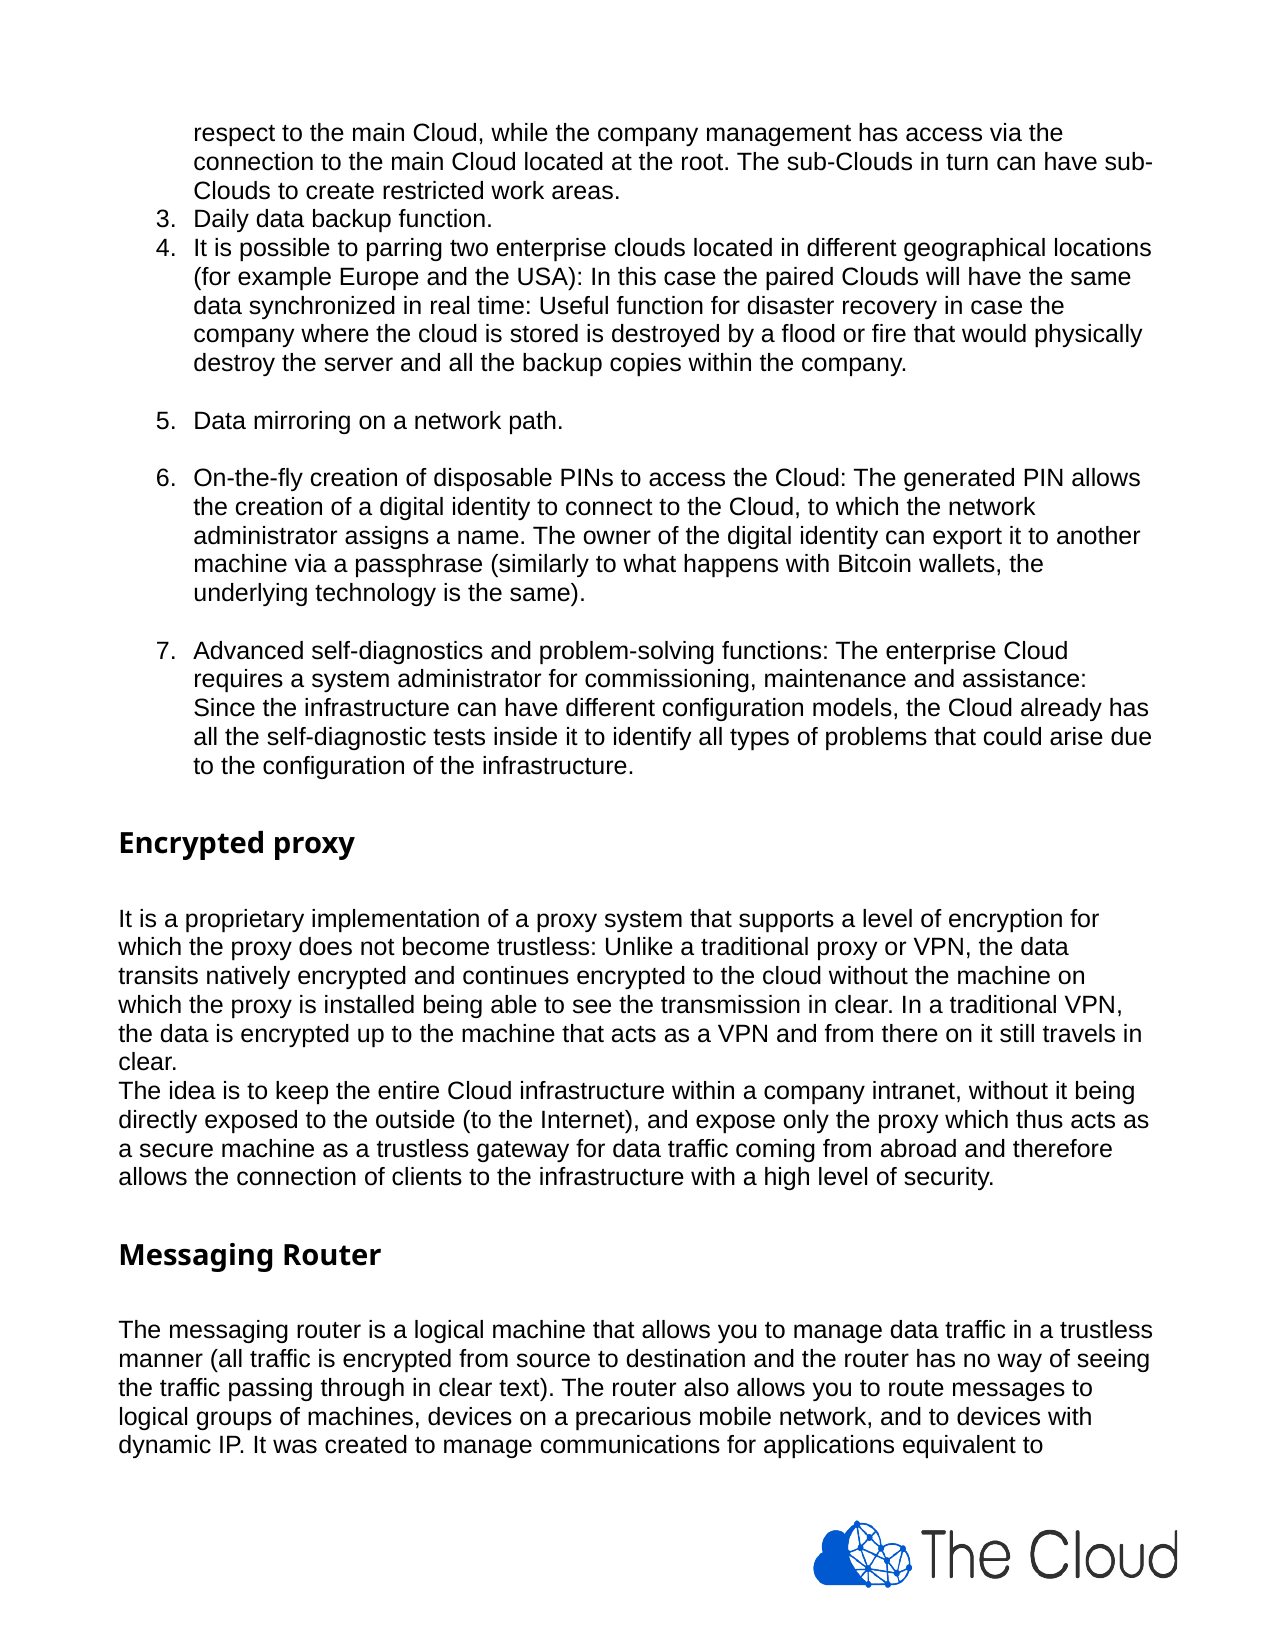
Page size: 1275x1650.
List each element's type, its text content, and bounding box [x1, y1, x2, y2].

list On-the-fly creation of disposable PINs to access the Cloud: The generated PIN allows the creation of a digital identity to connect to the Cloud, to which the network administrator assigns a name. The owner of the digital identity can export it to another machine via a passphrase (similarly to what happens with Bitcoin wallets, the underlying technology is the same). [156, 463, 1157, 607]
list Daily data backup function. [156, 204, 1157, 233]
list It is a proprietary implementation of a proxy system that supports a level of encryption for which the proxy does not become trustless: Unlike a traditional proxy or VPN, the data transits natively encrypted and continues encrypted to the cloud without the machine on which the proxy is installed being able to see the transmission in clear. In a traditional VPN, the data is encrypted up to the machine that acts as a VPN and from there on it still travels in clear. [118, 904, 1157, 1076]
subtitle Encrypted proxy [118, 823, 1157, 862]
list The messaging router is a logical machine that allows you to manage data traffic in a trustless manner (all traffic is encrypted from source to destination and the router has no way of seeing the traffic passing through in clear text). The router also allows you to route messages to logical groups of machines, devices on a precarious mobile network, and to devices with dynamic IP. It was created to manage communications for applications equivalent to [118, 1315, 1157, 1459]
list It is possible to parring two enterprise clouds located in different geographical locations (for example Europe and the USA): In this case the paired Clouds will have the same data synchronized in real time: Useful function for disaster recovery in case the company where the cloud is stored is destroyed by a flood or fire that would physically destroy the server and all the backup copies within the company. [156, 233, 1157, 377]
list respect to the main Cloud, while the company management has access via the connection to the main Cloud located at the root. The sub-Clouds in turn can have sub-Clouds to create restricted work areas. [156, 118, 1157, 204]
list Data mirroring on a network path. [156, 406, 1157, 434]
subtitle Messaging Router [118, 1234, 1157, 1274]
picture [813, 1520, 1178, 1588]
list Advanced self-diagnostics and problem-solving functions: The enterprise Cloud requires a system administrator for commissioning, maintenance and assistance: Since the infrastructure can have different configuration models, the Cloud already has all the self-diagnostic tests inside it to identify all types of problems that could arise due to the configuration of the infrastructure. [156, 636, 1157, 779]
list The idea is to keep the entire Cloud infrastructure within a company intranet, without it being directly exposed to the outside (to the Internet), and expose only the proxy which thus acts as a secure machine as a trustless gateway for data traffic coming from abroad and therefore allows the connection of clients to the infrastructure with a high level of security. [118, 1076, 1157, 1191]
